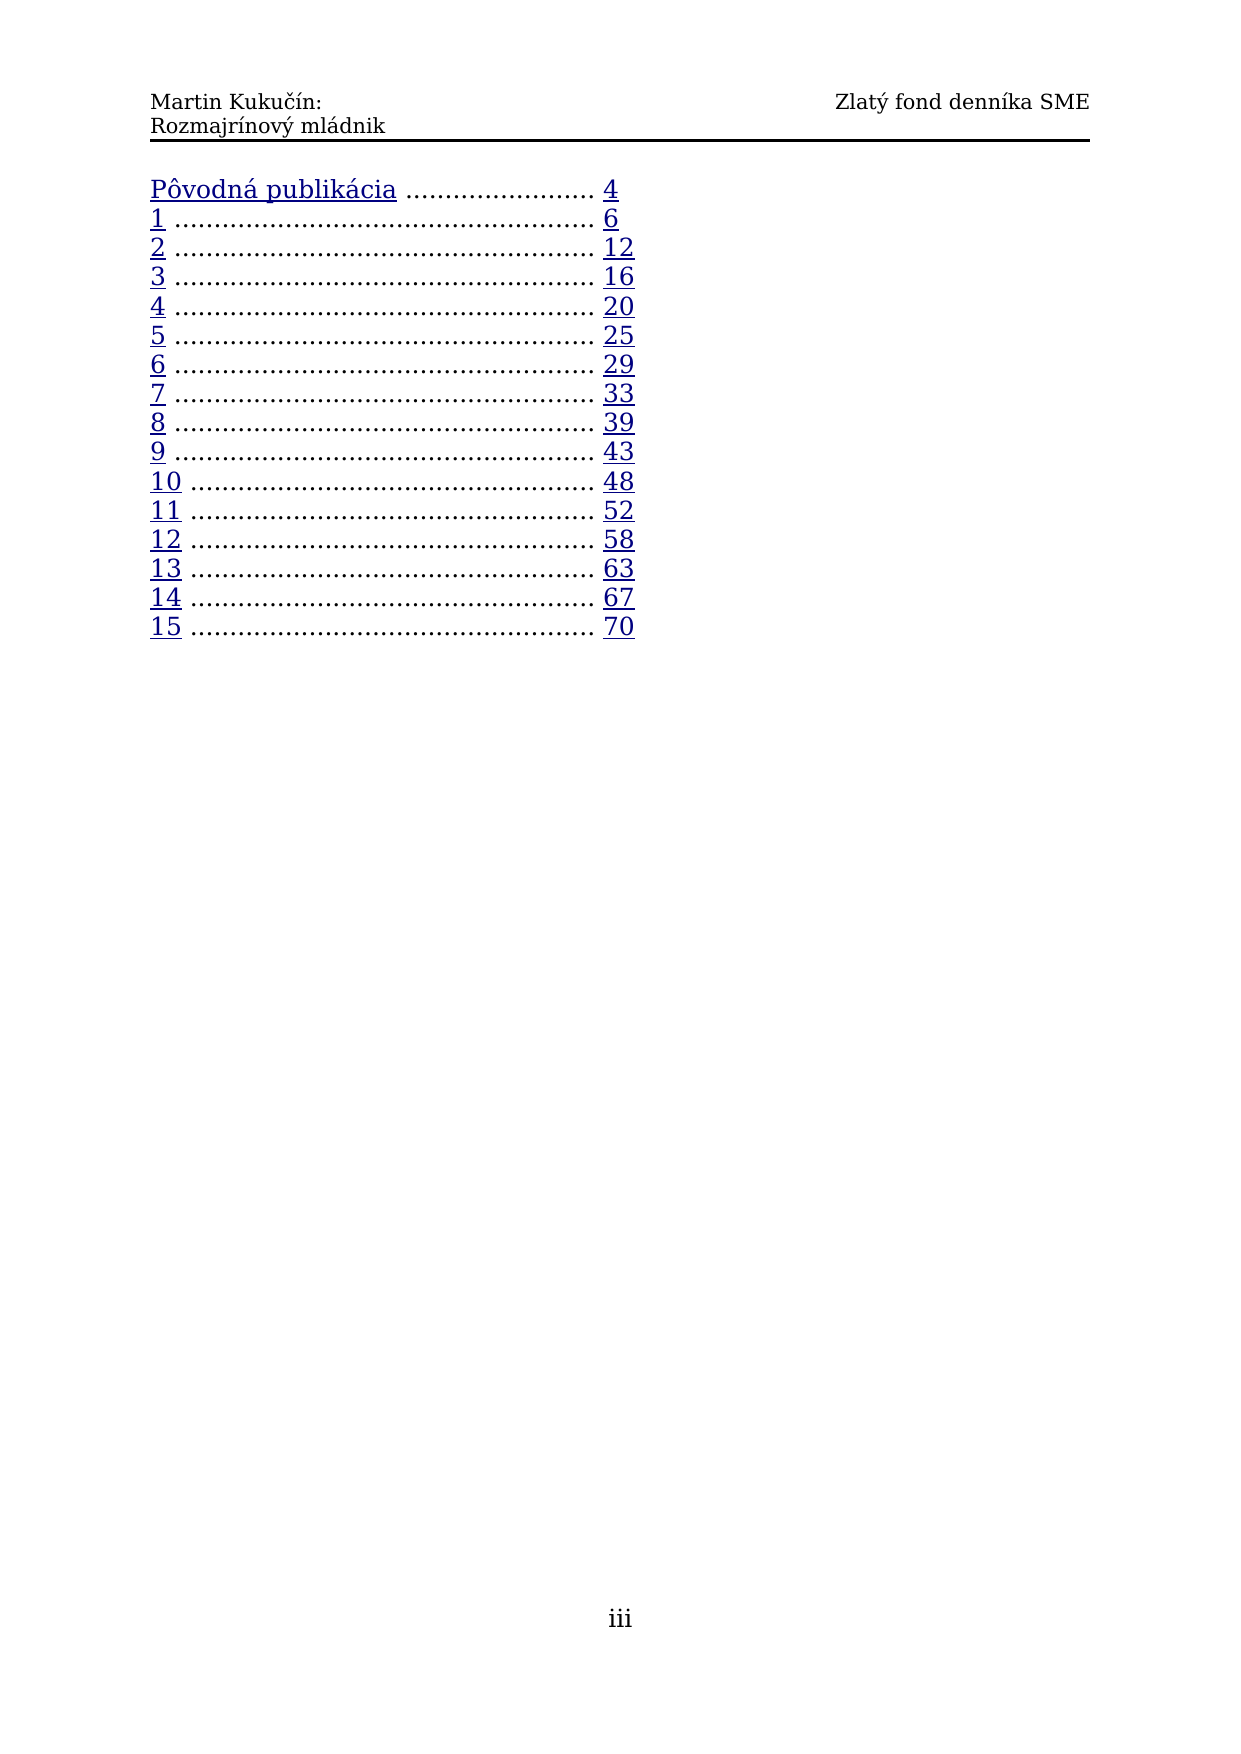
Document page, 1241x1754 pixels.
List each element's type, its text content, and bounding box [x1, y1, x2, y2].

text 11 0 [150, 496, 1040, 525]
text 8 0 [150, 408, 1040, 437]
text 5 0 [150, 321, 1040, 350]
text 13 0 [150, 554, 1040, 583]
text 12 0 [150, 525, 1040, 554]
text 2 0 [150, 233, 1040, 262]
text 10 0 [150, 467, 1040, 496]
text 6 0 [150, 350, 1040, 379]
text 15 0 [150, 612, 1040, 642]
text Pôvodná publikácia 0 [150, 175, 1040, 204]
text 4 0 [150, 292, 1040, 321]
text 3 0 [150, 262, 1040, 292]
text 14 0 [150, 583, 1040, 612]
text 7 0 [150, 379, 1040, 408]
text 1 0 [150, 204, 1040, 233]
text 9 0 [150, 437, 1040, 467]
